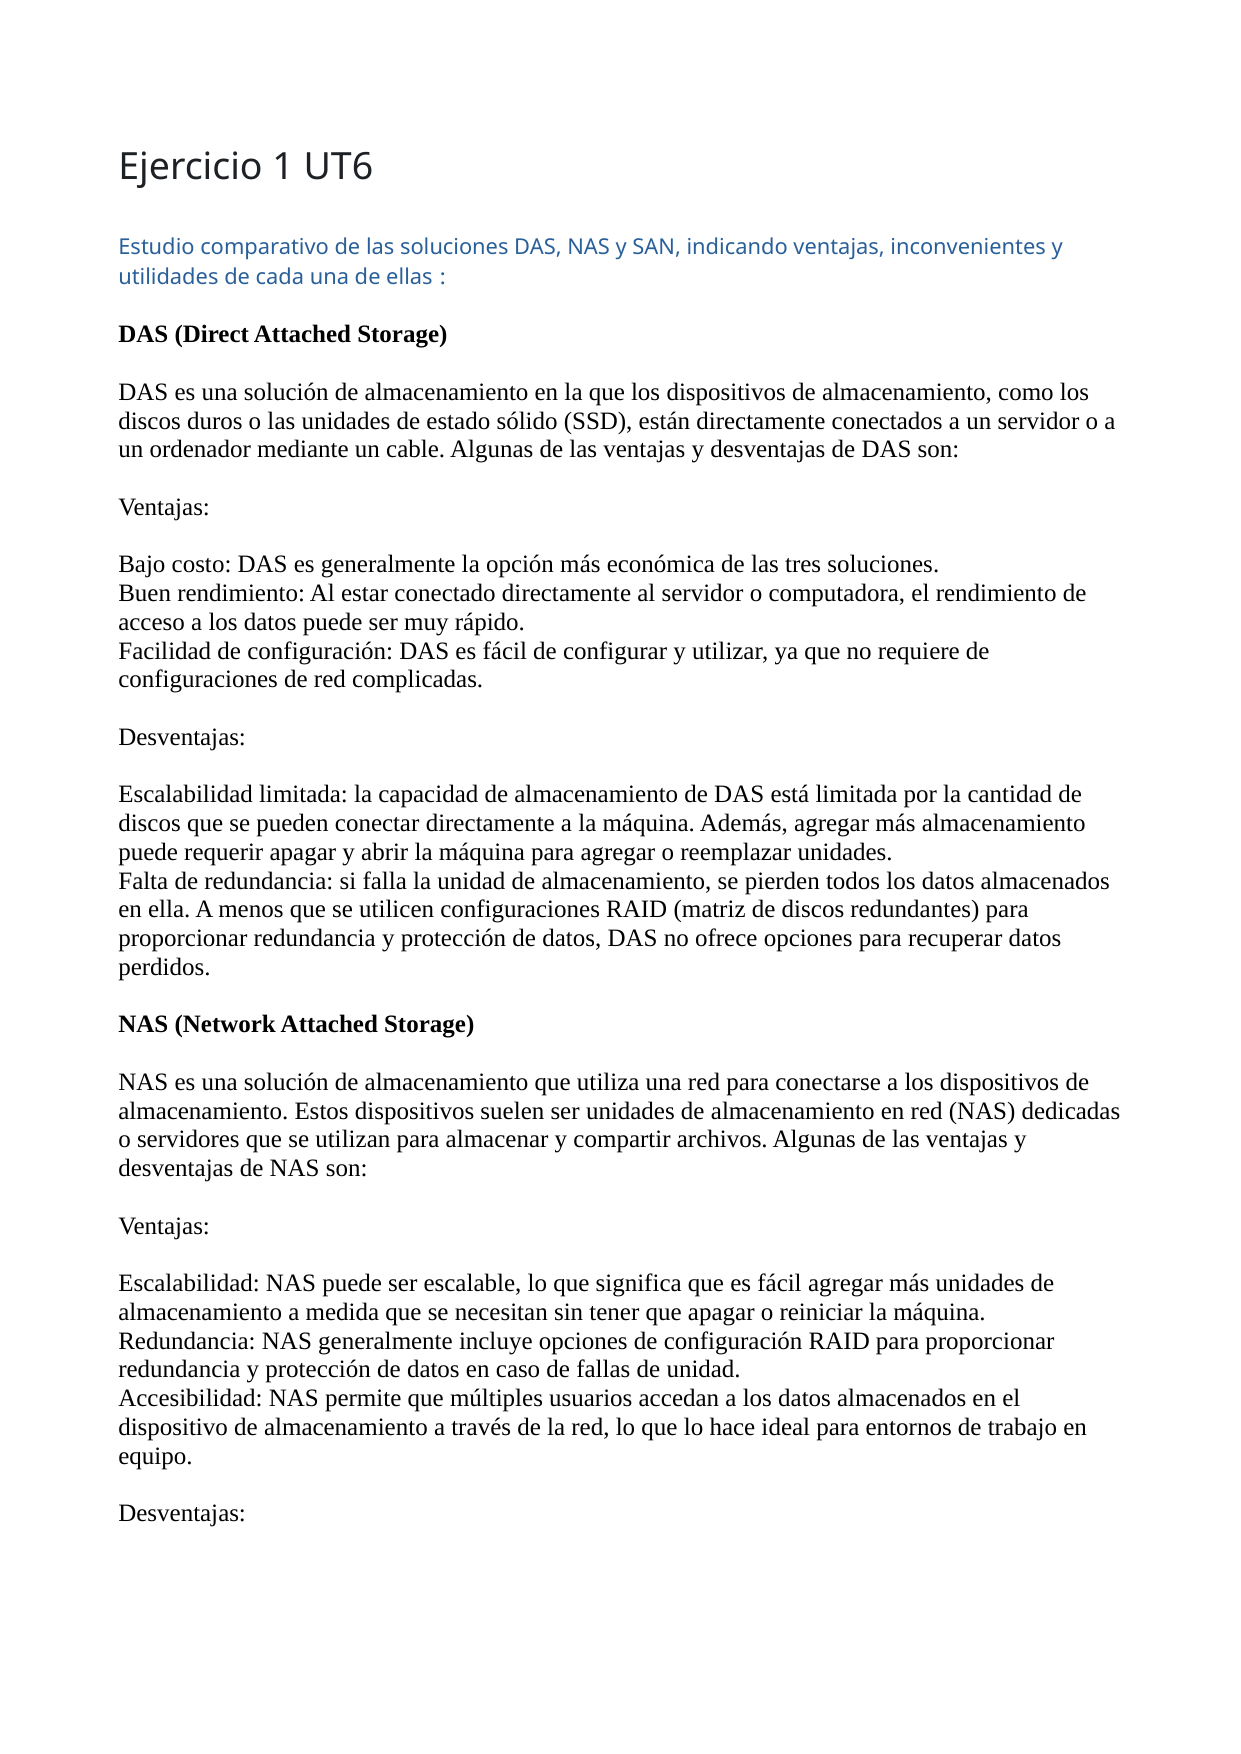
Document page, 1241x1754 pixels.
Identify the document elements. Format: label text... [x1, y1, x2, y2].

text Facilidad de configuración: DAS es fácil de configurar y utilizar, ya que no requiere de configuraciones de red complicadas. [118, 636, 1122, 693]
text NAS (Network Attached Storage) [118, 1009, 1122, 1038]
text Redundancia: NAS generalmente incluye opciones de configuración RAID para proporcionar redundancia y protección de datos en caso de fallas de unidad. [118, 1326, 1122, 1383]
text Desventajas: [118, 1498, 1122, 1527]
text Ventajas: [118, 492, 1122, 521]
text Buen rendimiento: Al estar conectado directamente al servidor o computadora, el rendimiento de acceso a los datos puede ser muy rápido. [118, 578, 1122, 636]
text Ventajas: [118, 1211, 1122, 1239]
text Estudio comparativo de las soluciones DAS, NAS y SAN, indicando ventajas, inconvenientes y utilidades de cada una de ellas : [118, 231, 1122, 291]
text Accesibilidad: NAS permite que múltiples usuarios accedan a los datos almacenados en el dispositivo de almacenamiento a través de la red, lo que lo hace ideal para entornos de trabajo en equipo. [118, 1383, 1122, 1469]
text Escalabilidad limitada: la capacidad de almacenamiento de DAS está limitada por la cantidad de discos que se pueden conectar directamente a la máquina. Además, agregar más almacenamiento puede requerir apagar y abrir la máquina para agregar o reemplazar unidades. [118, 779, 1122, 866]
text NAS es una solución de almacenamiento que utiliza una red para conectarse a los dispositivos de almacenamiento. Estos dispositivos suelen ser unidades de almacenamiento en red (NAS) dedicadas o servidores que se utilizan para almacenar y compartir archivos. Algunas de las ventajas y desventajas de NAS son: [118, 1067, 1122, 1182]
text DAS es una solución de almacenamiento en la que los dispositivos de almacenamiento, como los discos duros o las unidades de estado sólido (SSD), están directamente conectados a un servidor o a un ordenador mediante un cable. Algunas de las ventajas y desventajas de DAS son: [118, 377, 1122, 463]
text DAS (Direct Attached Storage) [118, 319, 1122, 348]
text Desventajas: [118, 722, 1122, 751]
text Bajo costo: DAS es generalmente la opción más económica de las tres soluciones. [118, 549, 1122, 578]
subtitle Ejercicio 1 UT6 [118, 139, 1122, 190]
text Escalabilidad: NAS puede ser escalable, lo que significa que es fácil agregar más unidades de almacenamiento a medida que se necesitan sin tener que apagar o reiniciar la máquina. [118, 1268, 1122, 1326]
text Falta de redundancia: si falla la unidad de almacenamiento, se pierden todos los datos almacenados en ella. A menos que se utilicen configuraciones RAID (matriz de discos redundantes) para proporcionar redundancia y protección de datos, DAS no ofrece opciones para recuperar datos perdidos. [118, 866, 1122, 981]
